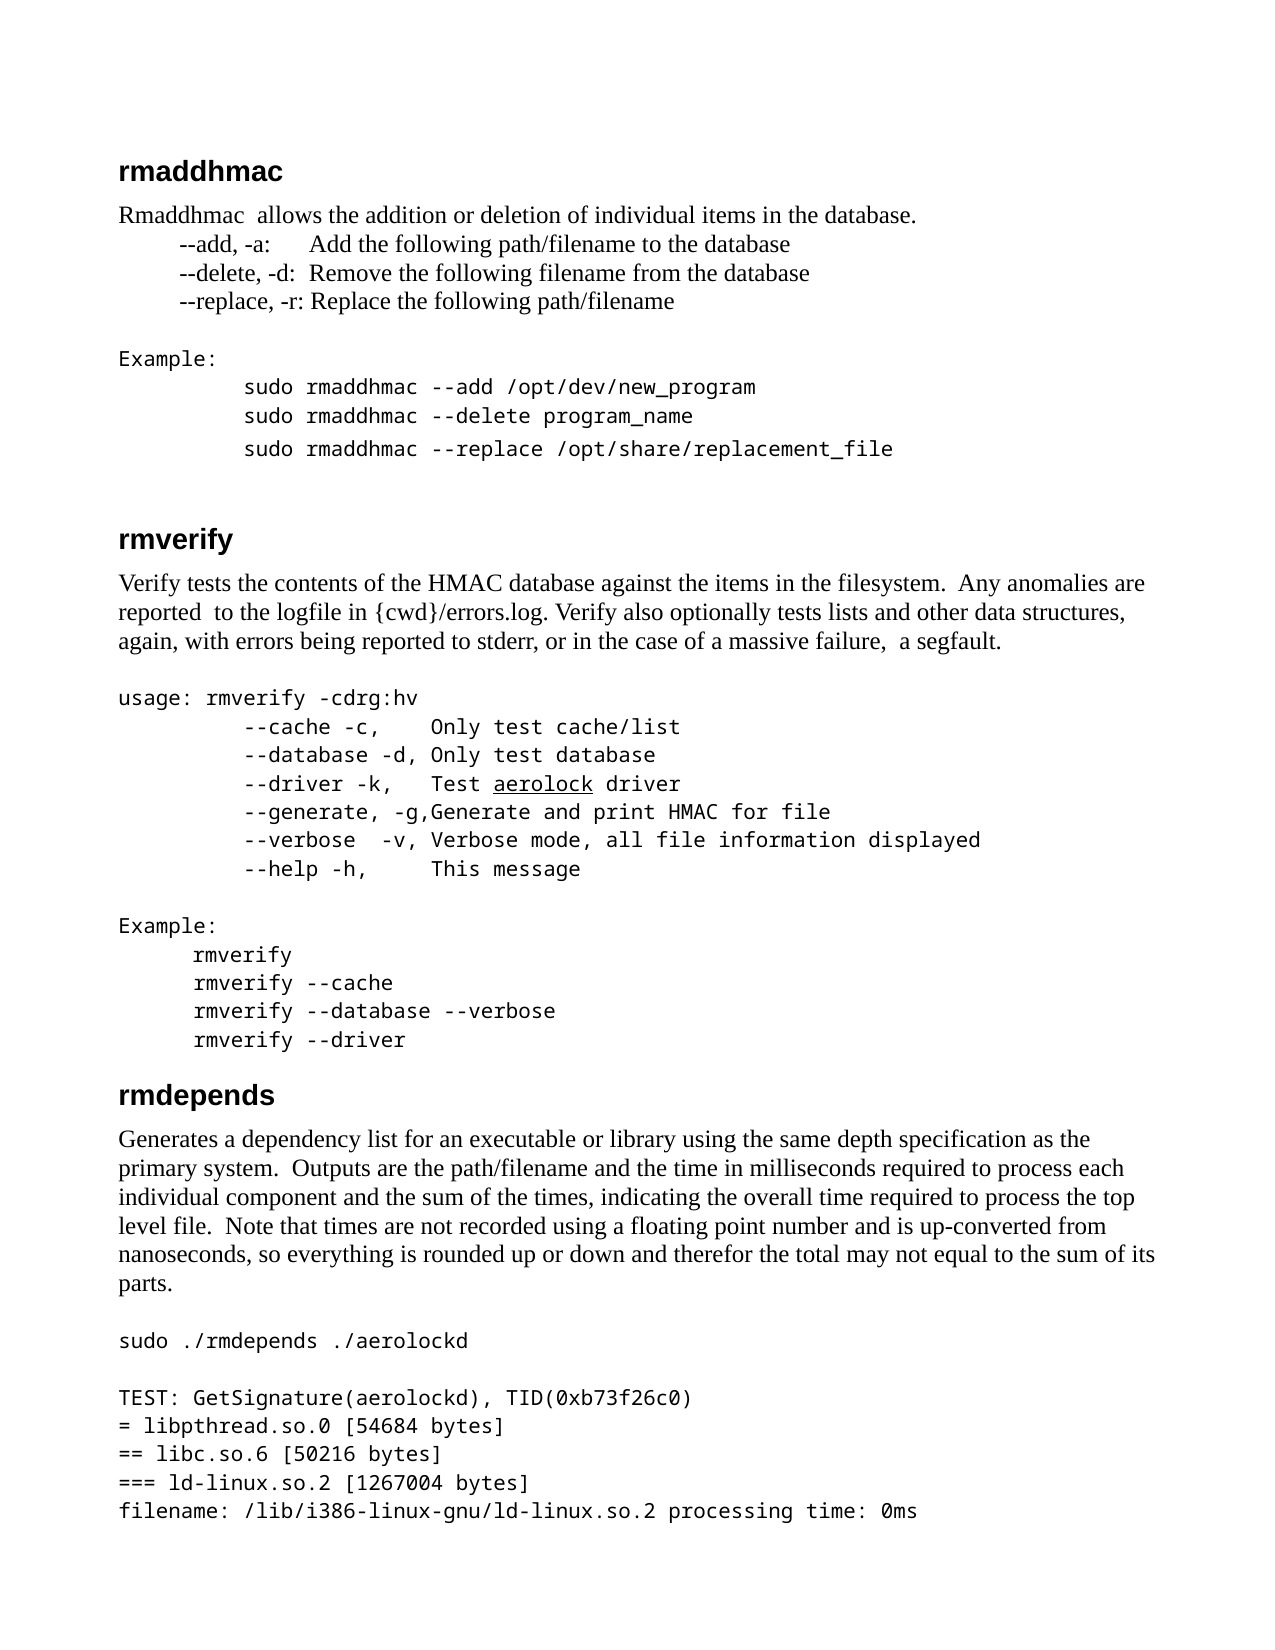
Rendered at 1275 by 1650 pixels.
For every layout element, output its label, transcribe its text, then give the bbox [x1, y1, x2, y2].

text sudo ./rmdepends ./aerolockd [118, 1326, 1157, 1354]
text filename: /lib/i386-linux-gnu/ld-linux.so.2 processing time: 0ms [118, 1496, 1157, 1525]
text Verify tests the contents of the HMAC database against the items in the filesystem. Any anomalies are reported to the logfile in {cwd}/errors.log. Verify also optionally tests lists and other data structures, again, with errors being reported to stderr, or in the case of a massive failure, a segfault. [118, 568, 1157, 655]
text Example: [118, 344, 1157, 372]
subtitle rmverify [118, 522, 1157, 556]
text TEST: GetSignature(aerolockd), TID(0xb73f26c0) [118, 1383, 1157, 1411]
text == libc.so.6 [50216 bytes] [118, 1439, 1157, 1468]
text rmverify --driver [118, 1025, 1157, 1053]
text --delete, -d: Remove the following filename from the database [179, 258, 1157, 286]
text Example: [118, 911, 1157, 940]
text sudo rmaddhmac --add /opt/dev/new_program [118, 372, 1157, 401]
text sudo rmaddhmac --replace /opt/share/replacement_file [118, 429, 1157, 463]
text Rmaddhmac allows the addition or deletion of individual items in the database. [118, 200, 1157, 229]
text --generate, -g,Generate and print HMAC for file [118, 797, 1157, 826]
text rmverify --database --verbose [118, 997, 1157, 1025]
text Generates a dependency list for an executable or library using the same depth specification as the primary system. Outputs are the path/filename and the time in milliseconds required to process each individual component and the sum of the times, indicating the overall time required to process the top level file. Note that times are not recorded using a floating point number and is up-converted from nanoseconds, so everything is rounded up or down and therefor the total may not equal to the sum of its parts. [118, 1124, 1157, 1297]
text --driver -k, Test aerolock driver [118, 769, 1157, 797]
text --cache -c, Only test cache/list [118, 712, 1157, 740]
text sudo rmaddhmac --delete program_name [118, 401, 1157, 429]
text rmverify --cache [118, 968, 1157, 997]
text --database -d, Only test database [118, 740, 1157, 769]
text --replace, -r: Replace the following path/filename [179, 286, 1157, 315]
text rmverify [118, 940, 1157, 968]
text usage: rmverify -cdrg:hv [118, 683, 1157, 712]
text --add, -a: Add the following path/filename to the database [179, 229, 1157, 258]
text = libpthread.so.0 [54684 bytes] [118, 1411, 1157, 1439]
text === ld-linux.so.2 [1267004 bytes] [118, 1468, 1157, 1496]
text --help -h, This message [118, 854, 1157, 882]
subtitle rmdepends [118, 1078, 1157, 1112]
text --verbose -v, Verbose mode, all file information displayed [118, 826, 1157, 854]
subtitle rmaddhmac [118, 154, 1157, 188]
